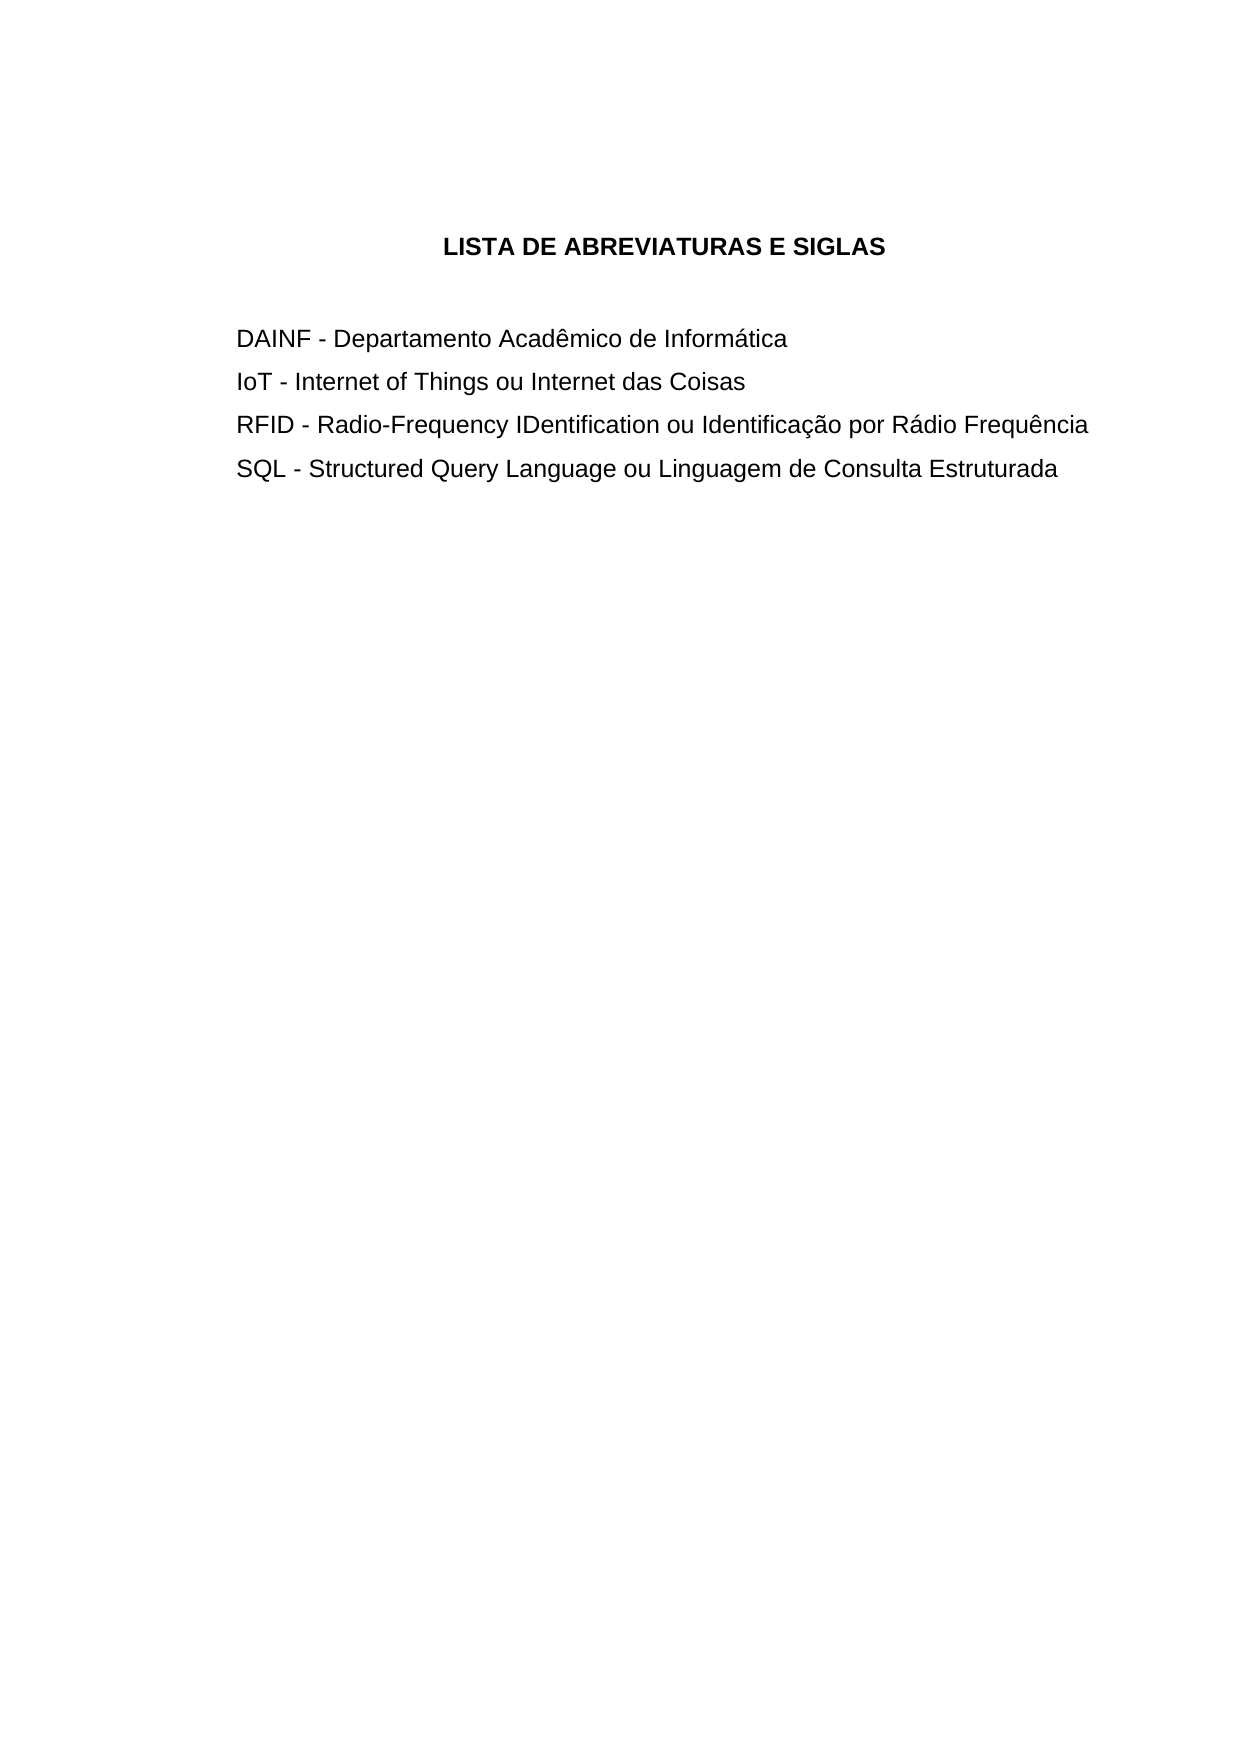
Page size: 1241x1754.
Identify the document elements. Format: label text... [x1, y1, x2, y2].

text IoT - Internet of Things ou Internet das Coisas [236, 367, 1092, 396]
text SQL - Structured Query Language ou Linguagem de Consulta Estruturada [236, 454, 1092, 482]
subtitle LISTA DE ABREVIATURAS E SIGLAS [236, 232, 1092, 261]
text DAINF - Departamento Acadêmico de Informática [236, 324, 1092, 353]
text RFID - Radio-Frequency IDentification ou Identificação por Rádio Frequência [236, 411, 1092, 439]
